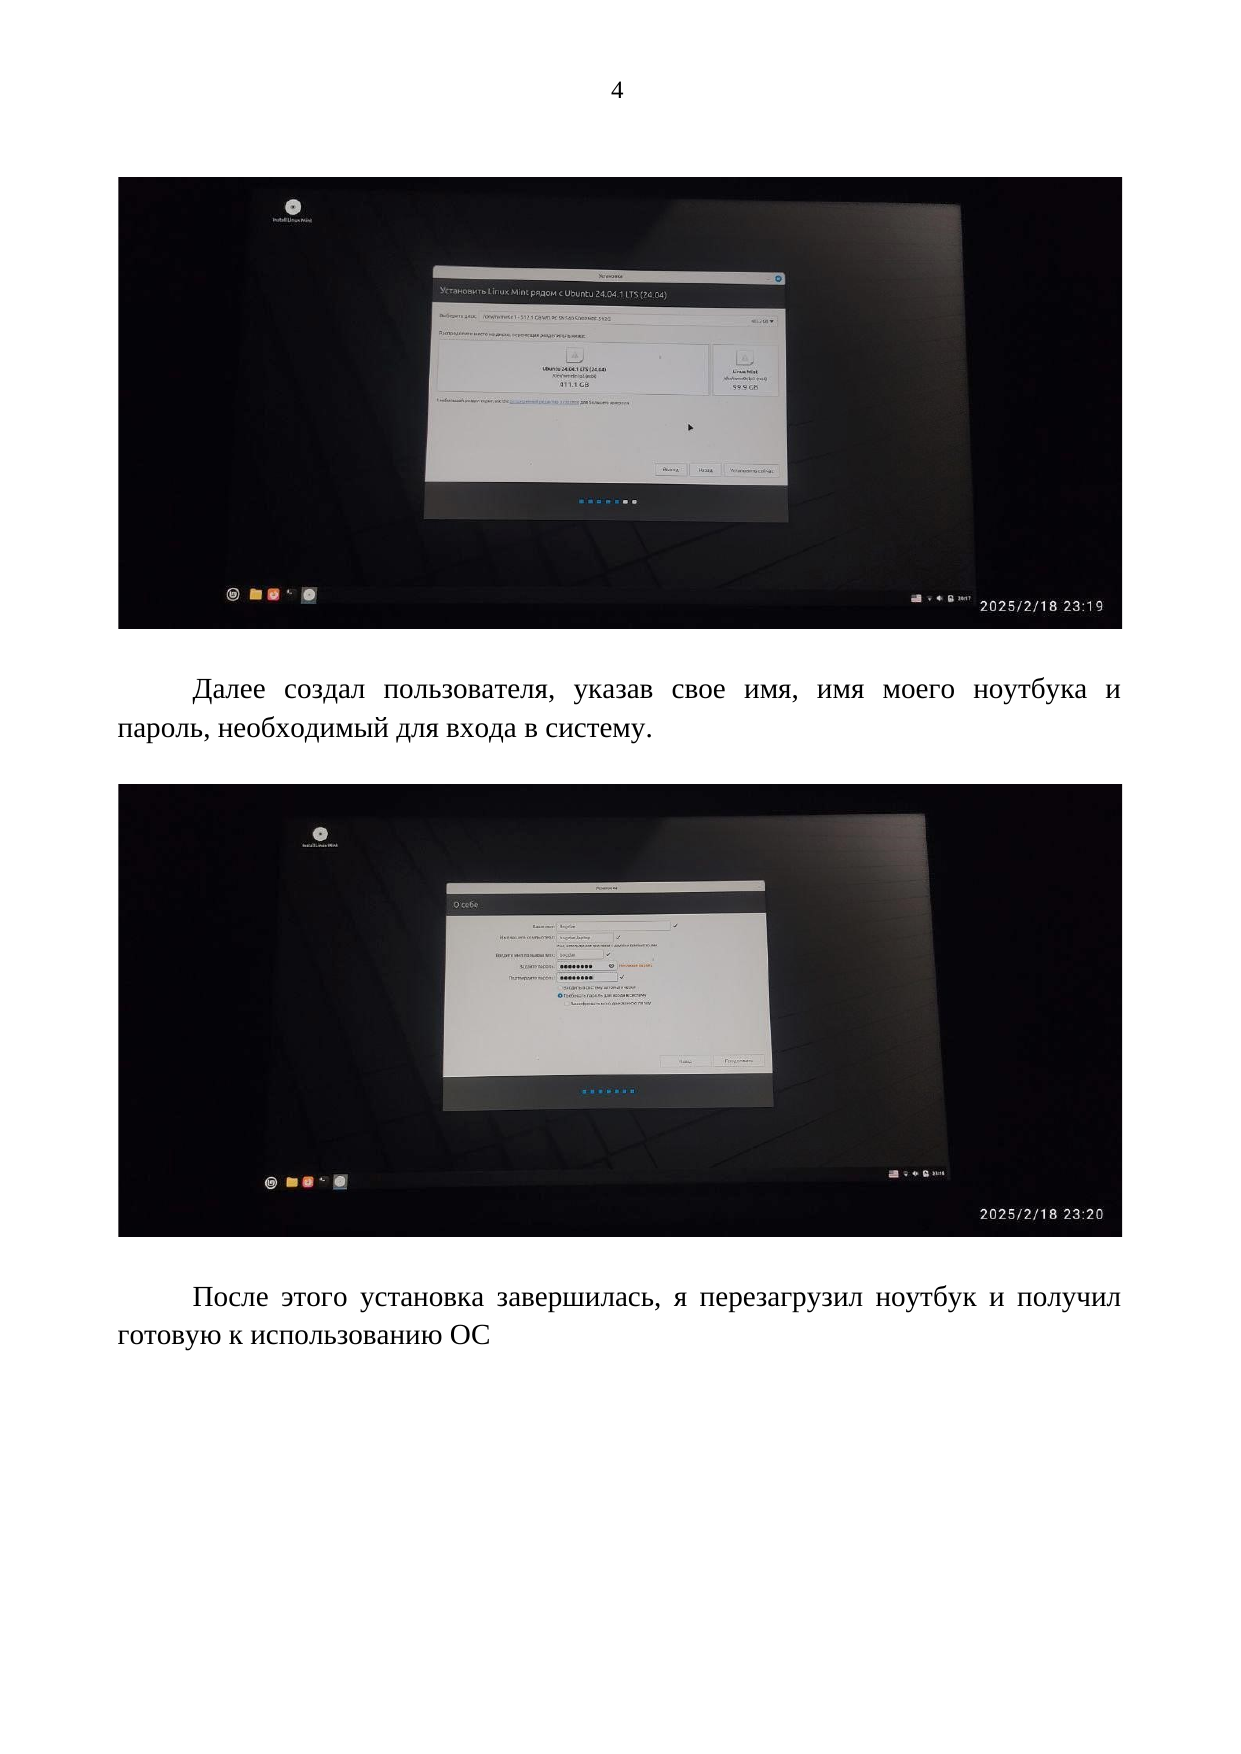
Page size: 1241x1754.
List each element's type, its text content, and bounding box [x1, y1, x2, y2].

picture [118, 784, 1123, 1237]
text Далее создал пользователя, указав свое имя, имя моего ноутбука и пароль, необходимый для входа в систему. [116, 671, 1122, 743]
text После этого установка завершилась, я перезагрузил ноутбук и получил готовую к использованию ОС [116, 1279, 1122, 1351]
picture [118, 177, 1123, 629]
